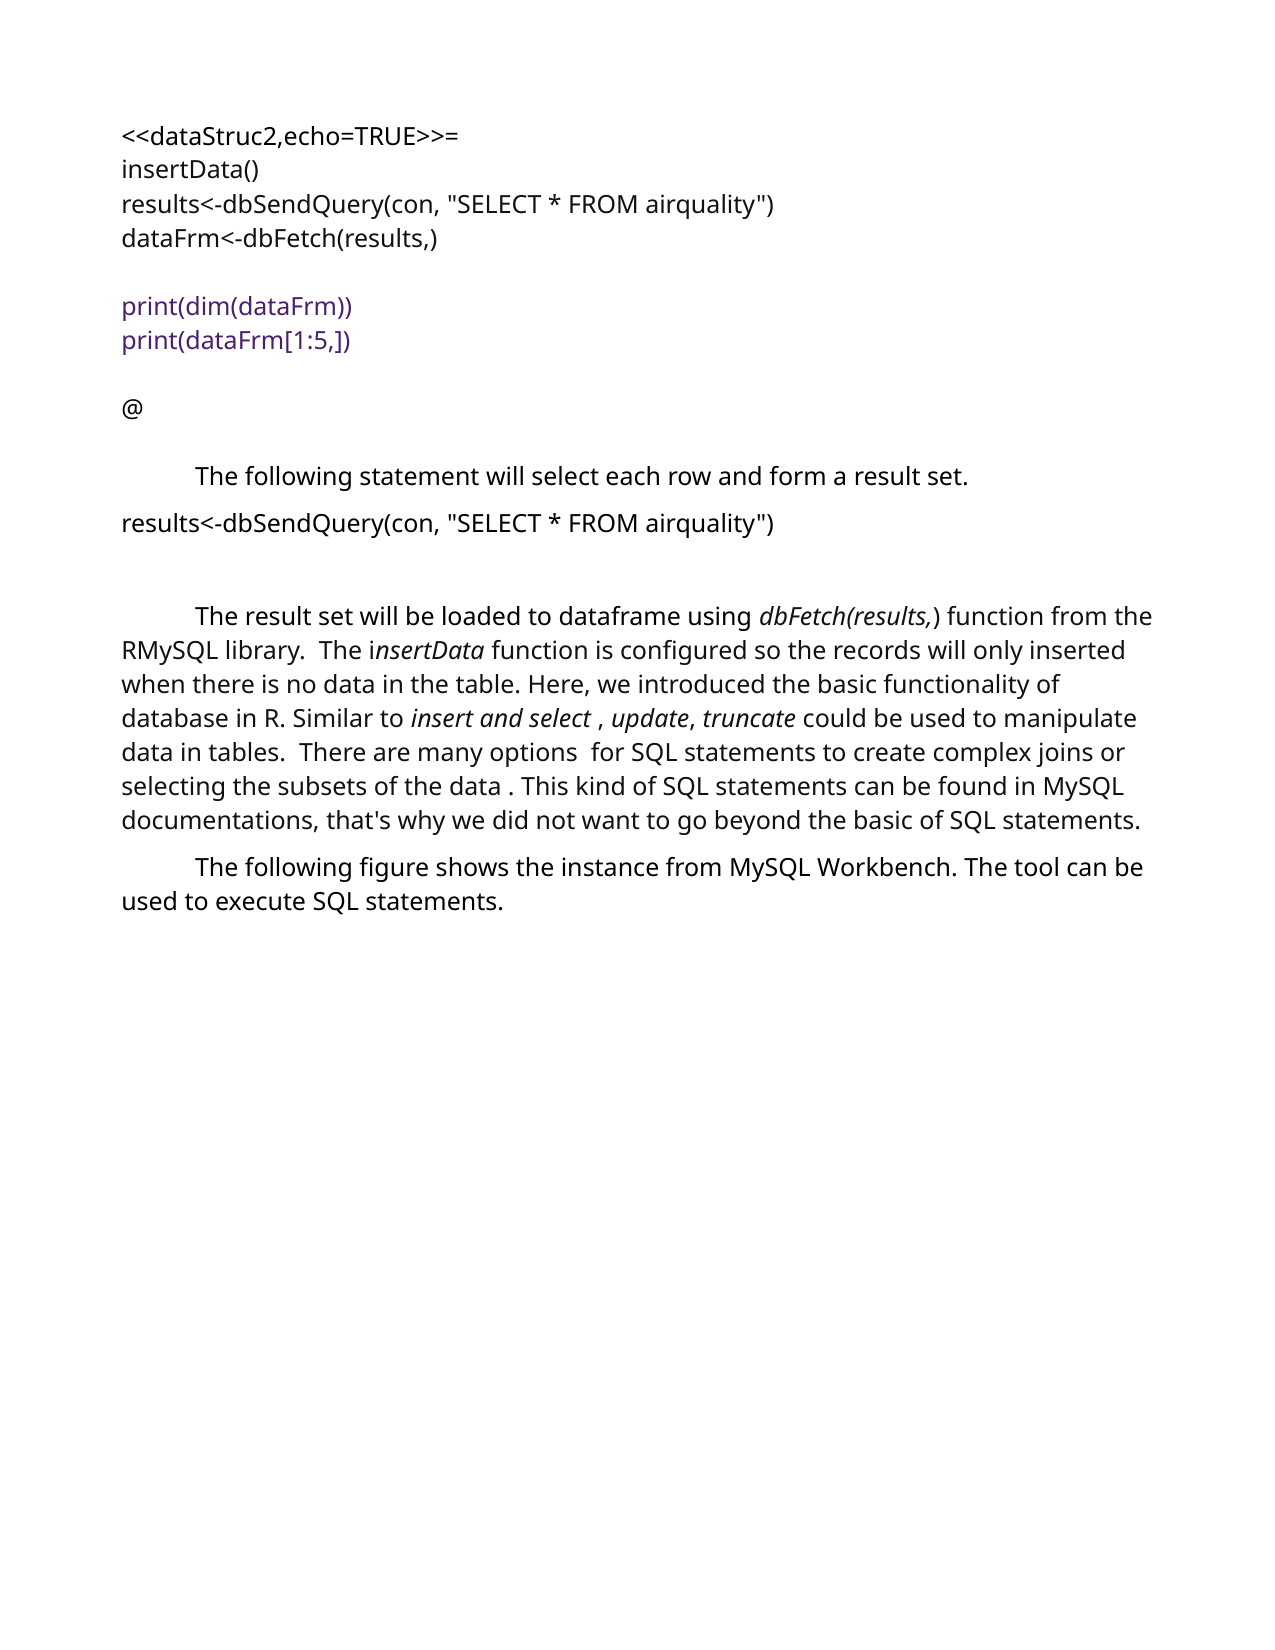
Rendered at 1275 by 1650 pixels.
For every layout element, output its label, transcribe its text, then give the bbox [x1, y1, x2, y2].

text print(dataFrm[1:5,]) [121, 322, 1158, 357]
text results<-dbSendQuery(con, "SELECT * FROM airquality") [121, 186, 1158, 220]
text <<dataStruc2,echo=TRUE>>= [121, 118, 1158, 152]
text dataFrm<-dbFetch(results,) [121, 220, 1158, 254]
text insertData() [121, 152, 1158, 186]
text print(dim(dataFrm)) [121, 288, 1158, 322]
text The following figure shows the instance from MySQL Workbench. The tool can be used to execute SQL statements. [121, 849, 1158, 917]
text The following statement will select each row and form a result set. [121, 459, 1158, 493]
text results<-dbSendQuery(con, "SELECT * FROM airquality") [121, 505, 1158, 539]
text @ [121, 391, 1158, 425]
text The result set will be loaded to dataframe using dbFetch(results,) function from the RMySQL library. The insertData function is configured so the records will only inserted when there is no data in the table. Here, we introduced the basic functionality of database in R. Similar to insert and select , update, truncate could be used to manipulate data in tables. There are many options for SQL statements to create complex joins or selecting the subsets of the data . This kind of SQL statements can be found in MySQL documentations, that's why we did not want to go beyond the basic of SQL statements. [121, 598, 1158, 837]
